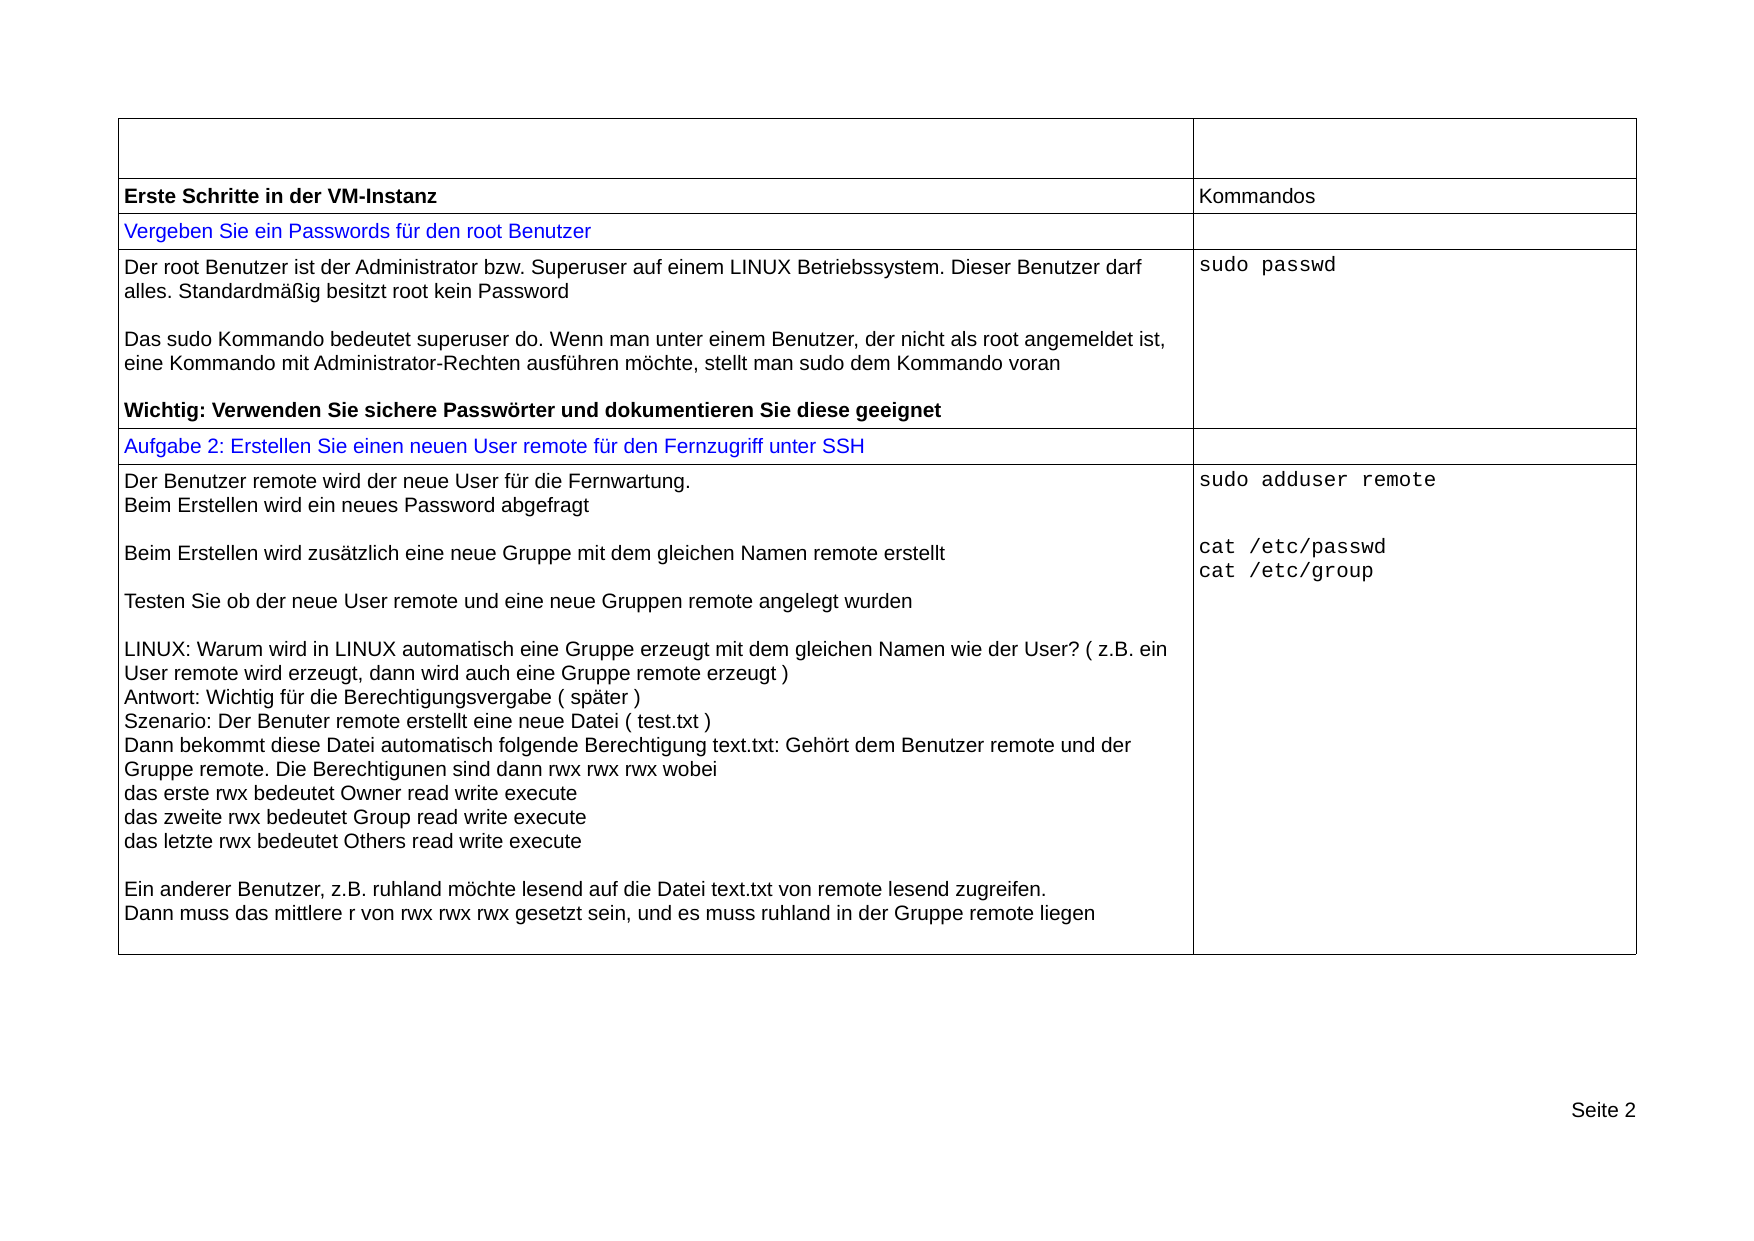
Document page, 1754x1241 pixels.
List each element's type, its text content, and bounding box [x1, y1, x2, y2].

table_cell sudo adduser remote cat /etc/passwd cat /etc/group [1194, 465, 1636, 954]
table_cell Der root Benutzer ist der Administrator bzw. Superuser auf einem LINUX Betriebssystem. Dieser Benutzer darf alles. Standardmäßig besitzt root kein Password Das sudo Kommando bedeutet superuser do. Wenn man unter einem Benutzer, der nicht als root angemeldet ist, eine Kommando mit Administrator-Rechten ausführen möchte, stellt man sudo dem Kommando voran Wichtig: Verwenden Sie sichere Passwörter und dokumentieren Sie diese geeignet [119, 250, 1193, 428]
table_cell Aufgabe 2: Erstellen Sie einen neuen User remote für den Fernzugriff unter SSH [119, 429, 1193, 463]
table_cell [1194, 119, 1636, 178]
table_cell [1194, 429, 1636, 463]
table_cell [1194, 214, 1636, 249]
table_cell Vergeben Sie ein Passwords für den root Benutzer [119, 214, 1193, 249]
table_cell [119, 119, 1193, 178]
table_cell sudo passwd [1194, 250, 1636, 428]
table_cell Erste Schritte in der VM-Instanz [119, 179, 1193, 213]
table_cell Der Benutzer remote wird der neue User für die Fernwartung. Beim Erstellen wird ein neues Password abgefragt Beim Erstellen wird zusätzlich eine neue Gruppe mit dem gleichen Namen remote erstellt Testen Sie ob der neue User remote und eine neue Gruppen remote angelegt wurden LINUX: Warum wird in LINUX automatisch eine Gruppe erzeugt mit dem gleichen Namen wie der User? ( z.B. ein User remote wird erzeugt, dann wird auch eine Gruppe remote erzeugt ) Antwort: Wichtig für die Berechtigungsvergabe ( später ) Szenario: Der Benuter remote erstellt eine neue Datei ( test.txt ) Dann bekommt diese Datei automatisch folgende Berechtigung text.txt: Gehört dem Benutzer remote und der Gruppe remote. Die Berechtigunen sind dann rwx rwx rwx wobei das erste rwx bedeutet Owner read write execute das zweite rwx bedeutet Group read write execute das letzte rwx bedeutet Others read write execute Ein anderer Benutzer, z.B. ruhland möchte lesend auf die Datei text.txt von remote lesend zugreifen. Dann muss das mittlere r von rwx rwx rwx gesetzt sein, und es muss ruhland in der Gruppe remote liegen [119, 465, 1193, 954]
table_cell Kommandos [1194, 179, 1636, 213]
